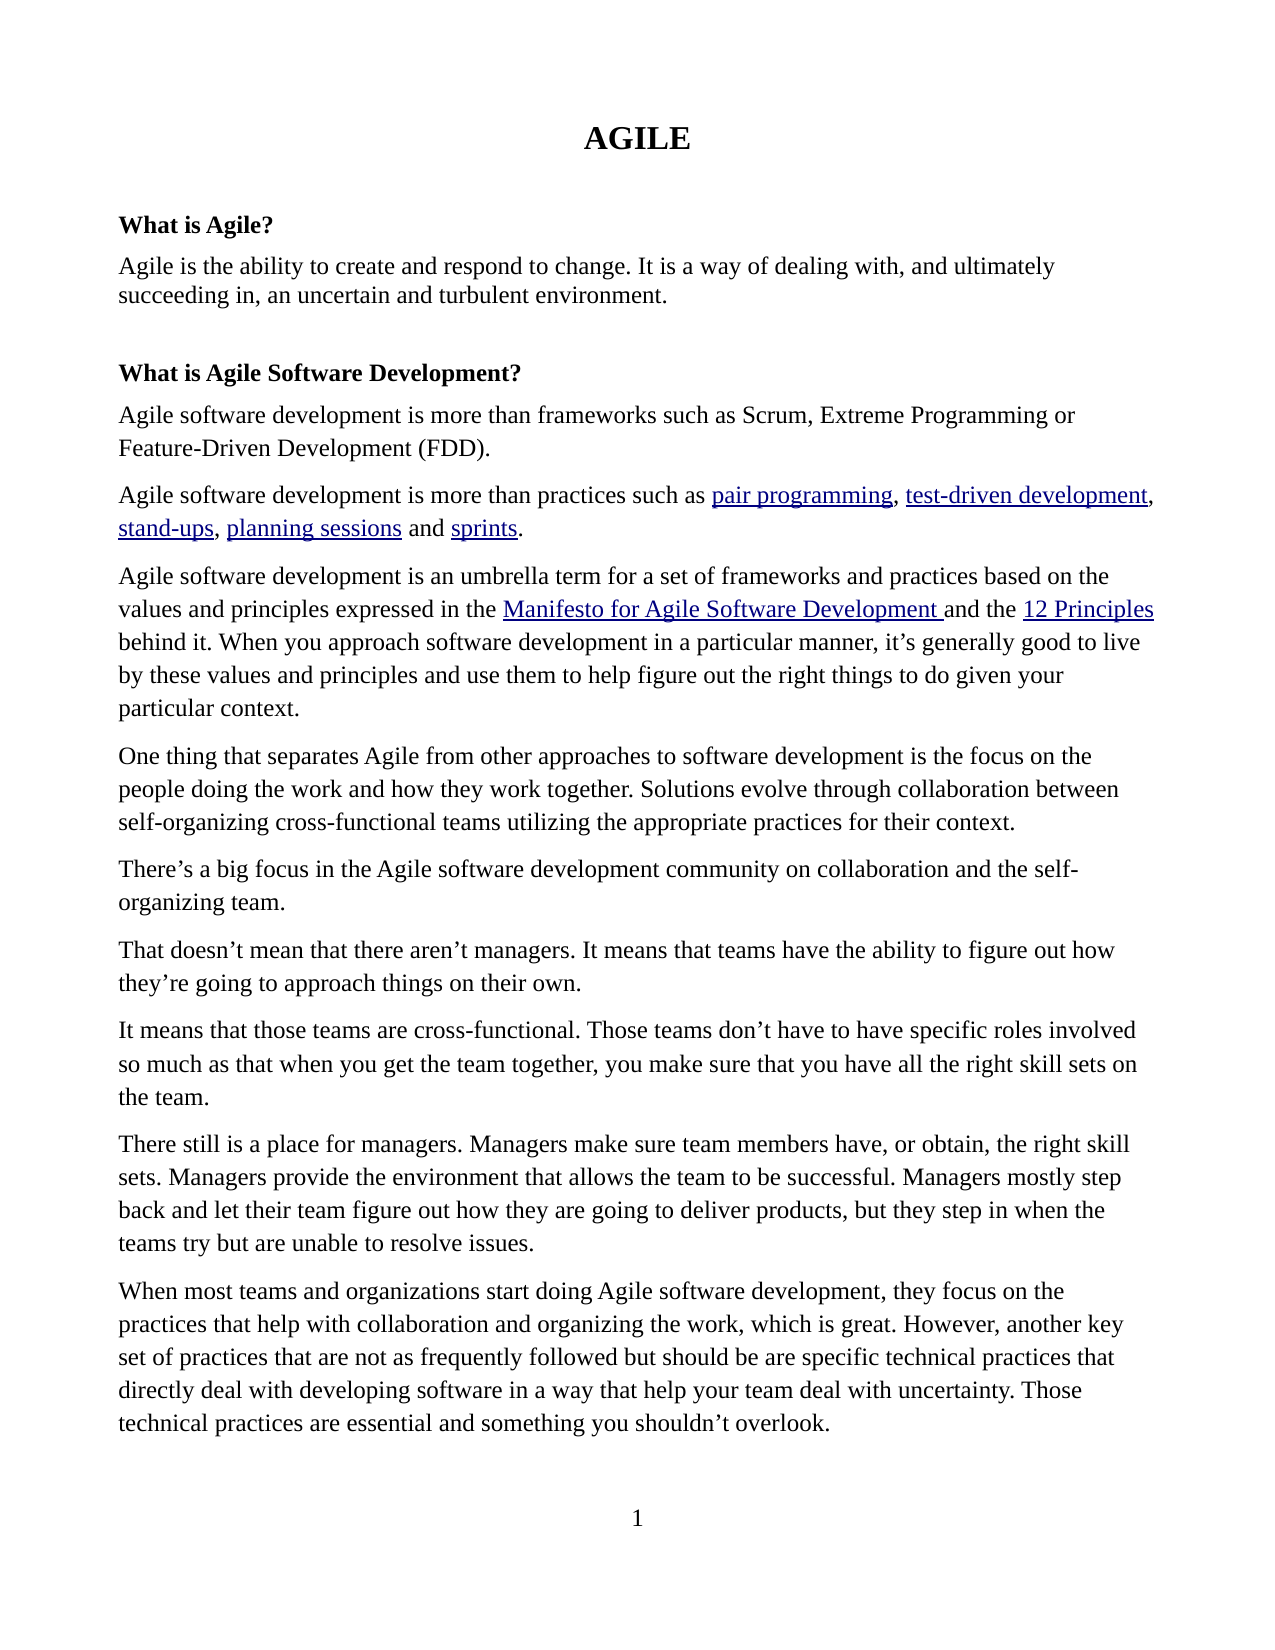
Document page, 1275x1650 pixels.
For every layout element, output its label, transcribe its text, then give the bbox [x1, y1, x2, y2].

text Agile is the ability to create and respond to change. It is a way of dealing with, and ultimately succeeding in, an uncertain and turbulent environment. [118, 251, 1157, 309]
text AGILE [118, 118, 1157, 156]
text Agile software development is more than practices such as pair programming, test-driven development, stand-ups, planning sessions and sprints. [118, 480, 1157, 542]
text It means that those teams are cross-functional. Those teams don’t have to have specific roles involved so much as that when you get the team together, you make sure that you have all the right skill sets on the team. [118, 1016, 1157, 1110]
text One thing that separates Agile from other approaches to software development is the focus on the people doing the work and how they work together. Solutions evolve through collaboration between self-organizing cross-functional teams utilizing the appropriate practices for their context. [118, 741, 1157, 836]
text There’s a big focus in the Agile software development community on collaboration and the self-organizing team. [118, 854, 1157, 916]
text There still is a place for managers. Managers make sure team members have, or obtain, the right skill sets. Managers provide the environment that allows the team to be successful. Managers mostly step back and let their team figure out how they are going to deliver products, but they step in when the teams try but are unable to resolve issues. [118, 1129, 1157, 1257]
text Agile software development is an umbrella term for a set of frameworks and practices based on the values and principles expressed in the Manifesto for Agile Software Development and the 12 Principles behind it. When you approach software development in a particular manner, it’s generally good to live by these values and principles and use them to help figure out the right things to do given your particular context. [118, 561, 1157, 722]
text Agile software development is more than frameworks such as Scrum, Extreme Programming or Feature-Driven Development (FDD). [118, 400, 1157, 462]
text That doesn’t mean that there aren’t managers. It means that teams have the ability to figure out how they’re going to approach things on their own. [118, 935, 1157, 997]
text When most teams and organizations start doing Agile software development, they focus on the practices that help with collaboration and organizing the work, which is great. However, another key set of practices that are not as frequently followed but should be are specific technical practices that directly deal with developing software in a way that help your team deal with uncertainty. Those technical practices are essential and something you shouldn’t overlook. [118, 1276, 1157, 1437]
subtitle What is Agile? [118, 210, 1157, 239]
subtitle What is Agile Software Development? [118, 358, 1157, 387]
